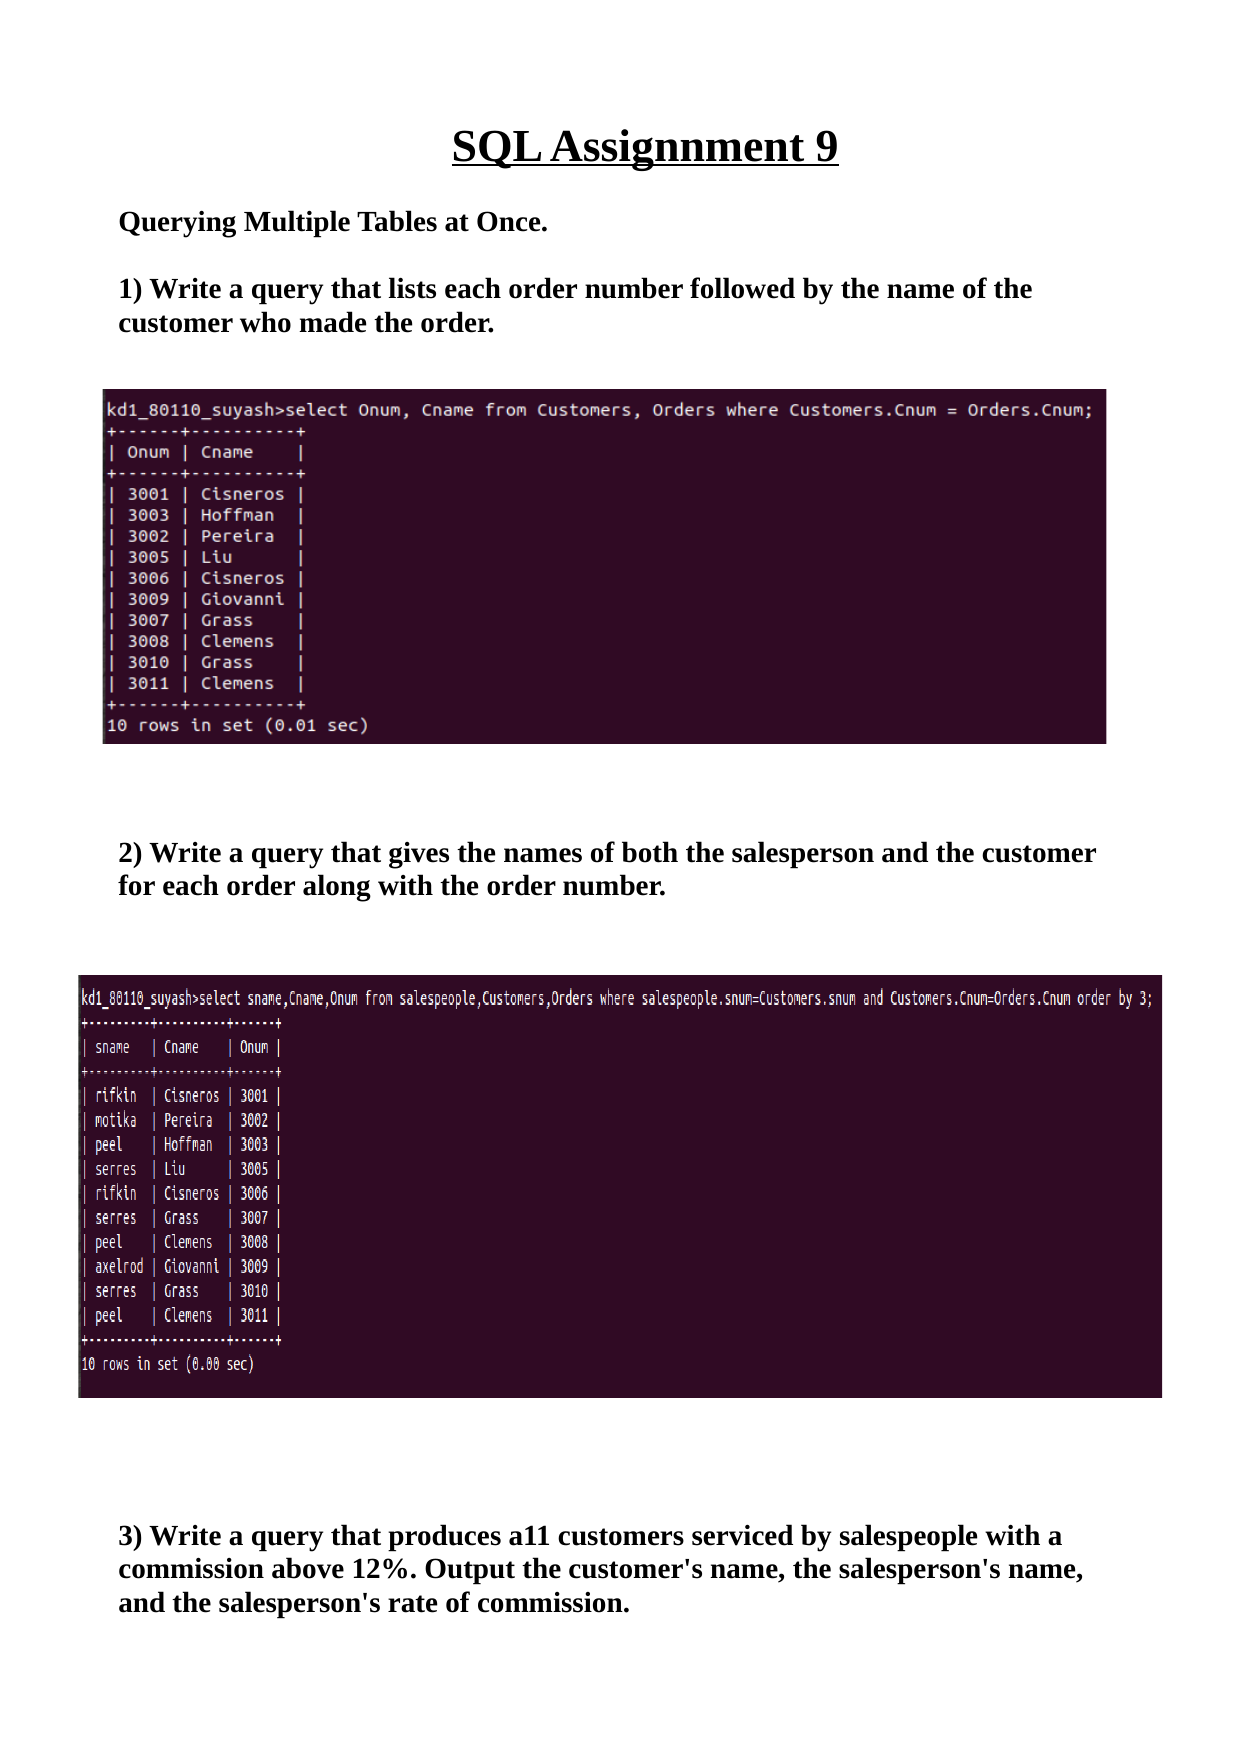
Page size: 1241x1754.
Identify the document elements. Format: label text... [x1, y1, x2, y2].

picture [102, 389, 1107, 744]
text 2) Write a query that gives the names of both the salesperson and the customer for each order along with the order number. [118, 835, 1122, 902]
text 3) Write a query that produces a11 customers serviced by salespeople with a commission above 12%. Output the customer's name, the salesperson's name, and the salesperson's rate of commission. [118, 1518, 1122, 1618]
text SQL Assignnment 9 [118, 118, 1122, 171]
text 1) Write a query that lists each order number followed by the name of the customer who made the order. [118, 271, 1122, 338]
picture [78, 975, 1163, 1398]
text Querying Multiple Tables at Once. [118, 204, 1122, 238]
